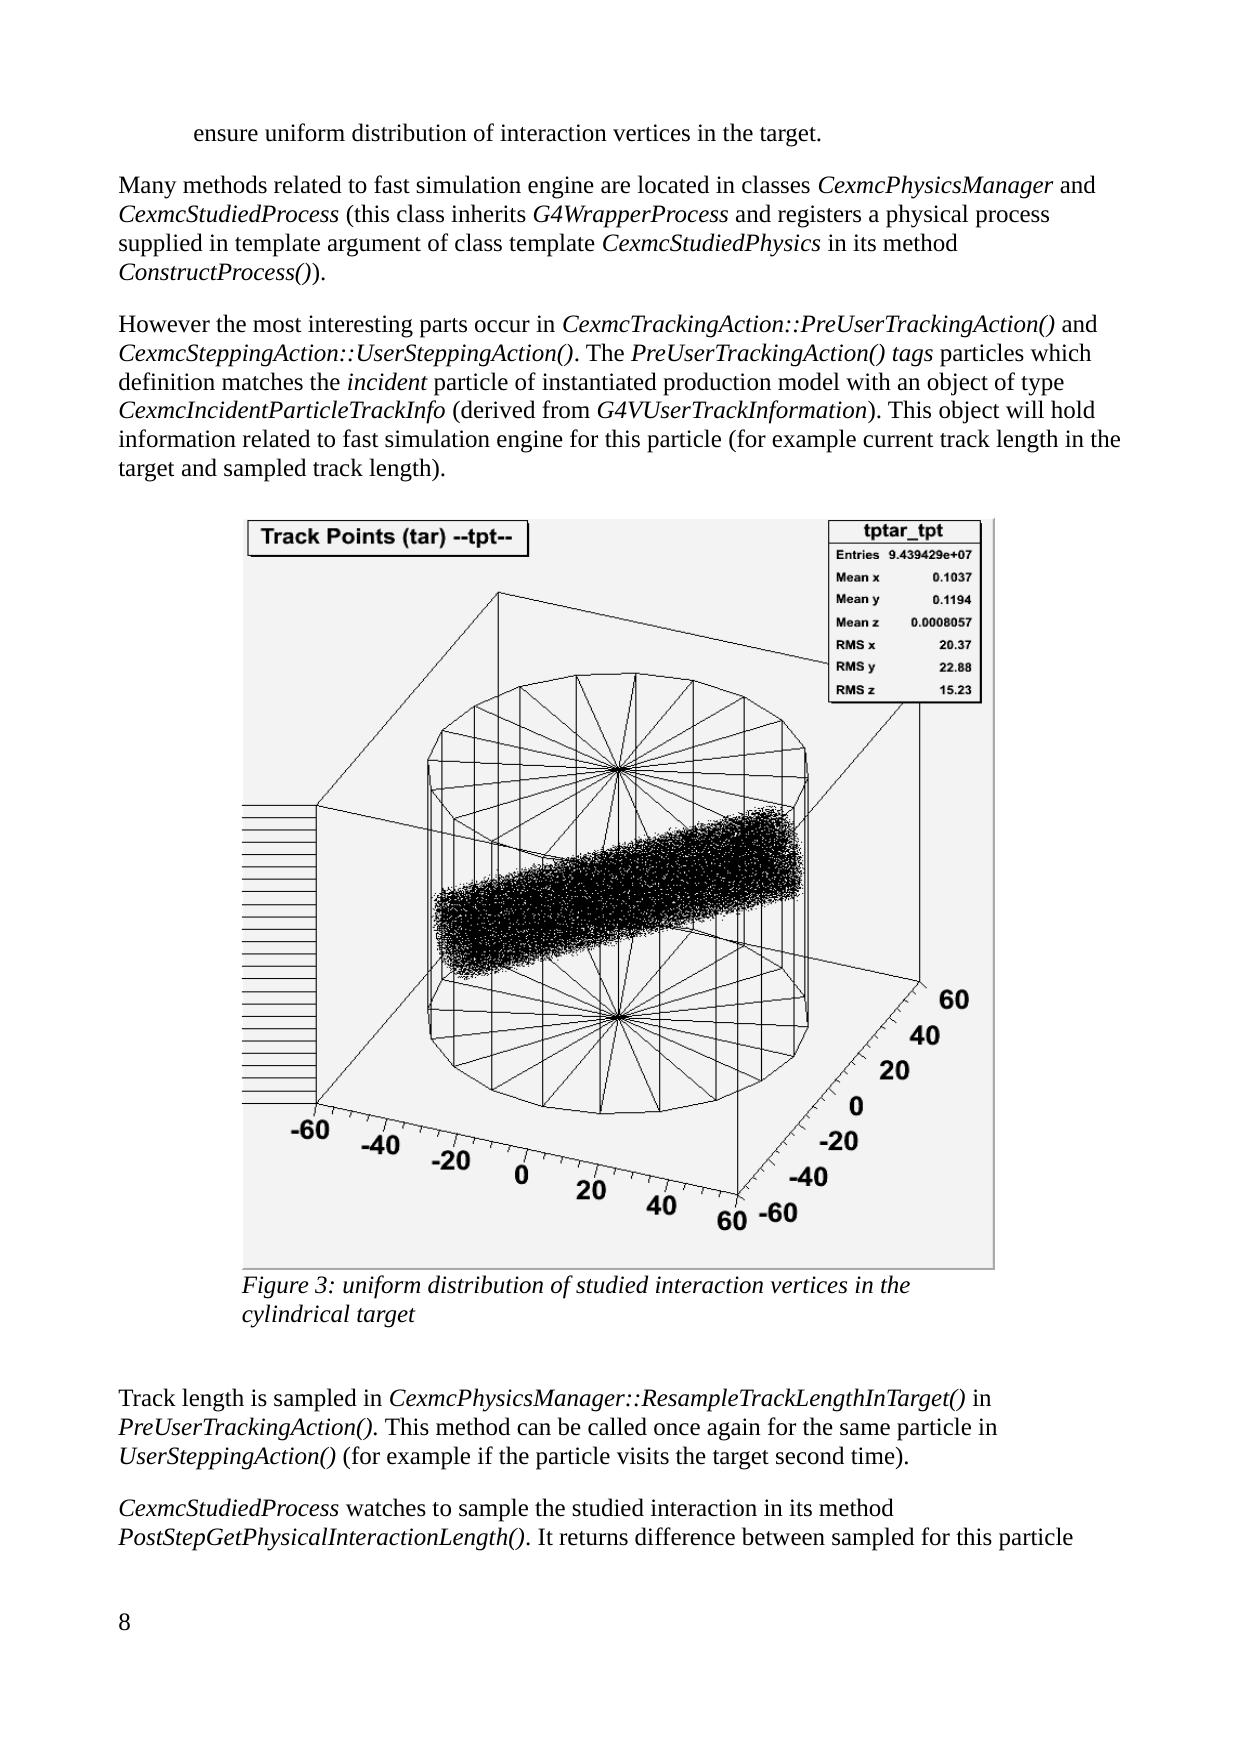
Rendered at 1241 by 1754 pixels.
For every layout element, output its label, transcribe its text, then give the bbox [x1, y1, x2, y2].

text CexmcStudiedProcess watches to sample the studied interaction in its method PostStepGetPhysicalInteractionLength(). It returns difference between sampled for this particle [118, 1493, 1122, 1551]
picture [241, 518, 995, 1270]
list ensure uniform distribution of interaction vertices in the target. [156, 118, 1122, 147]
text Track length is sampled in CexmcPhysicsManager::ResampleTrackLengthInTarget() in PreUserTrackingAction(). This method can be called once again for the same particle in UserSteppingAction() (for example if the particle visits the target second time). [118, 1383, 1122, 1469]
text Many methods related to fast simulation engine are located in classes CexmcPhysicsManager and CexmcStudiedProcess (this class inherits G4WrapperProcess and registers a physical process supplied in template argument of class template CexmcStudiedPhysics in its method ConstructProcess()). [118, 171, 1122, 286]
text However the most interesting parts occur in CexmcTrackingAction::PreUserTrackingAction() and CexmcSteppingAction::UserSteppingAction(). The PreUserTrackingAction() tags particles which definition matches the incident particle of instantiated production model with an object of type CexmcIncidentParticleTrackInfo (derived from G4VUserTrackInformation). This object will hold information related to fast simulation engine for this particle (for example current track length in the target and sampled track length). [118, 309, 1122, 482]
text Figure 3: uniform distribution of studied interaction vertices in the cylindrical target [242, 1270, 994, 1327]
